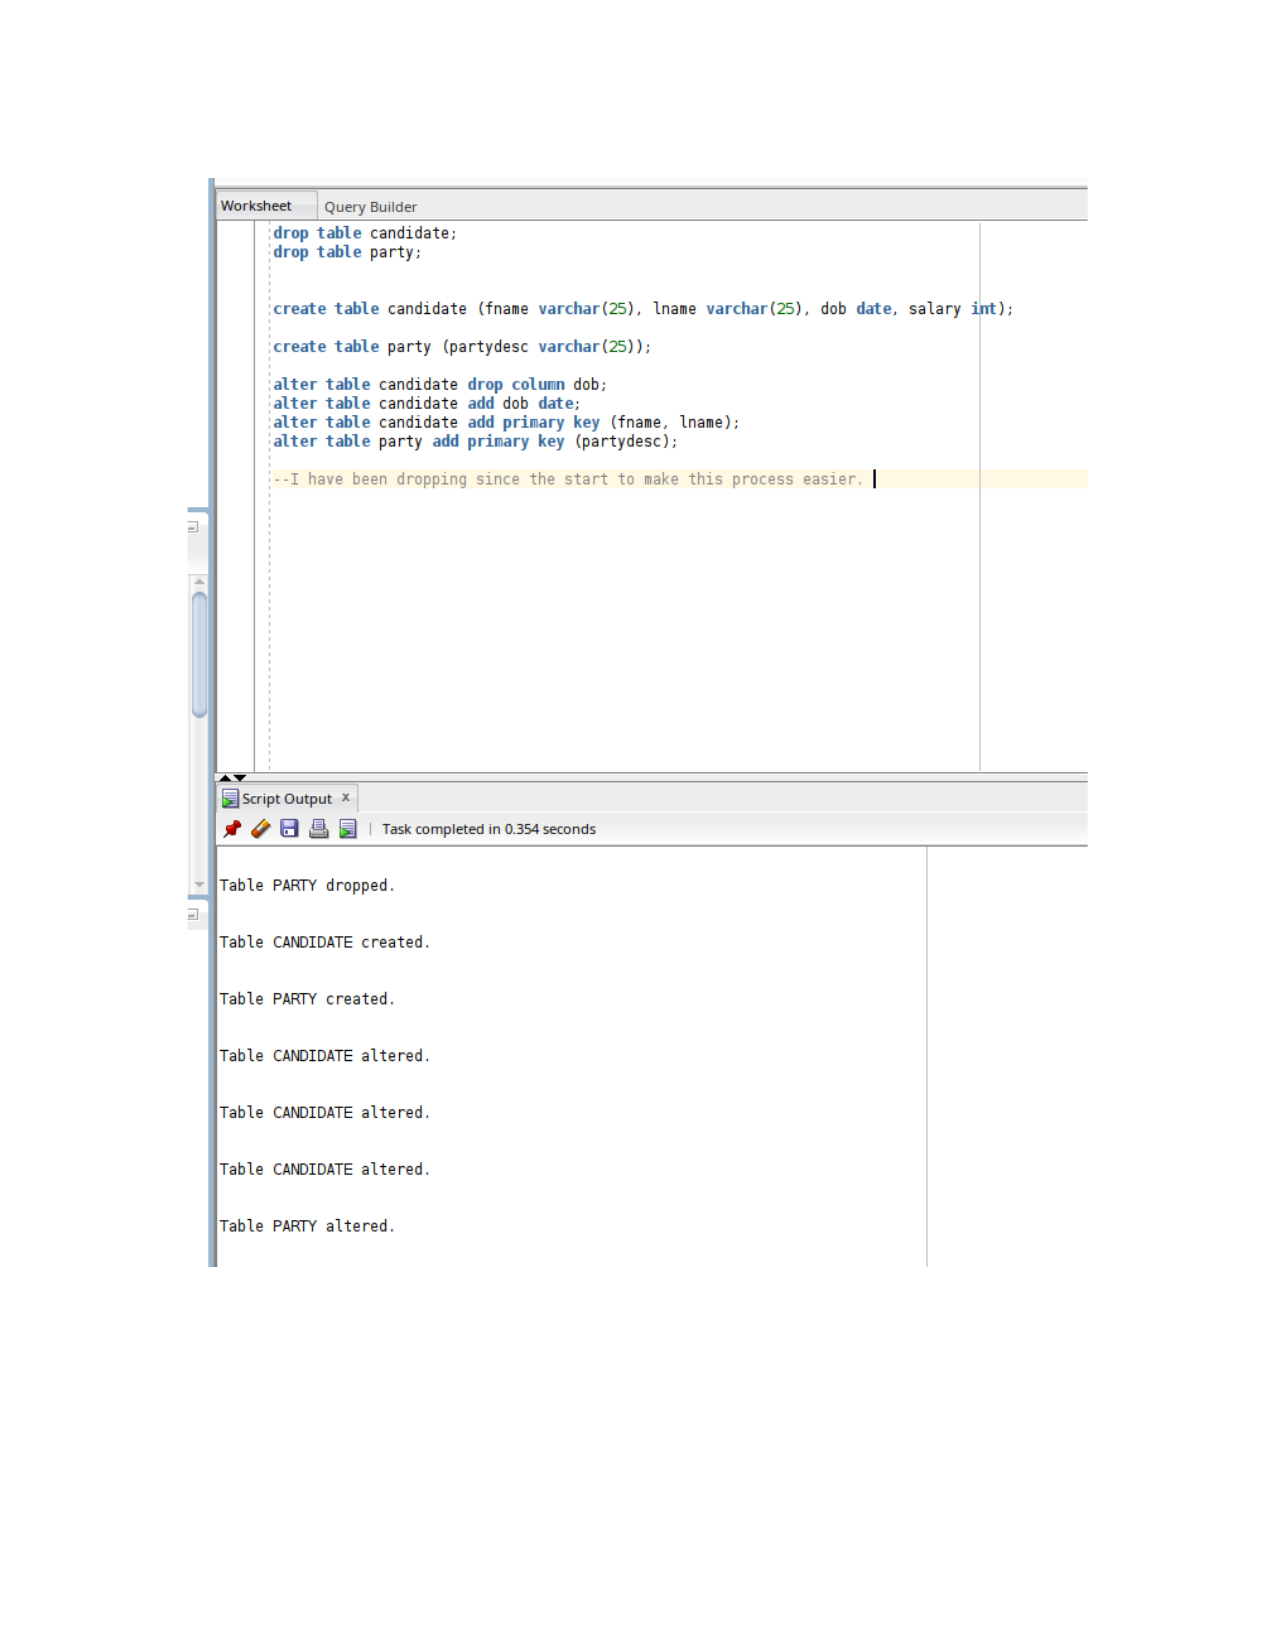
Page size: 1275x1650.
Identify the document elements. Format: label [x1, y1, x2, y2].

picture [187, 178, 1088, 1267]
